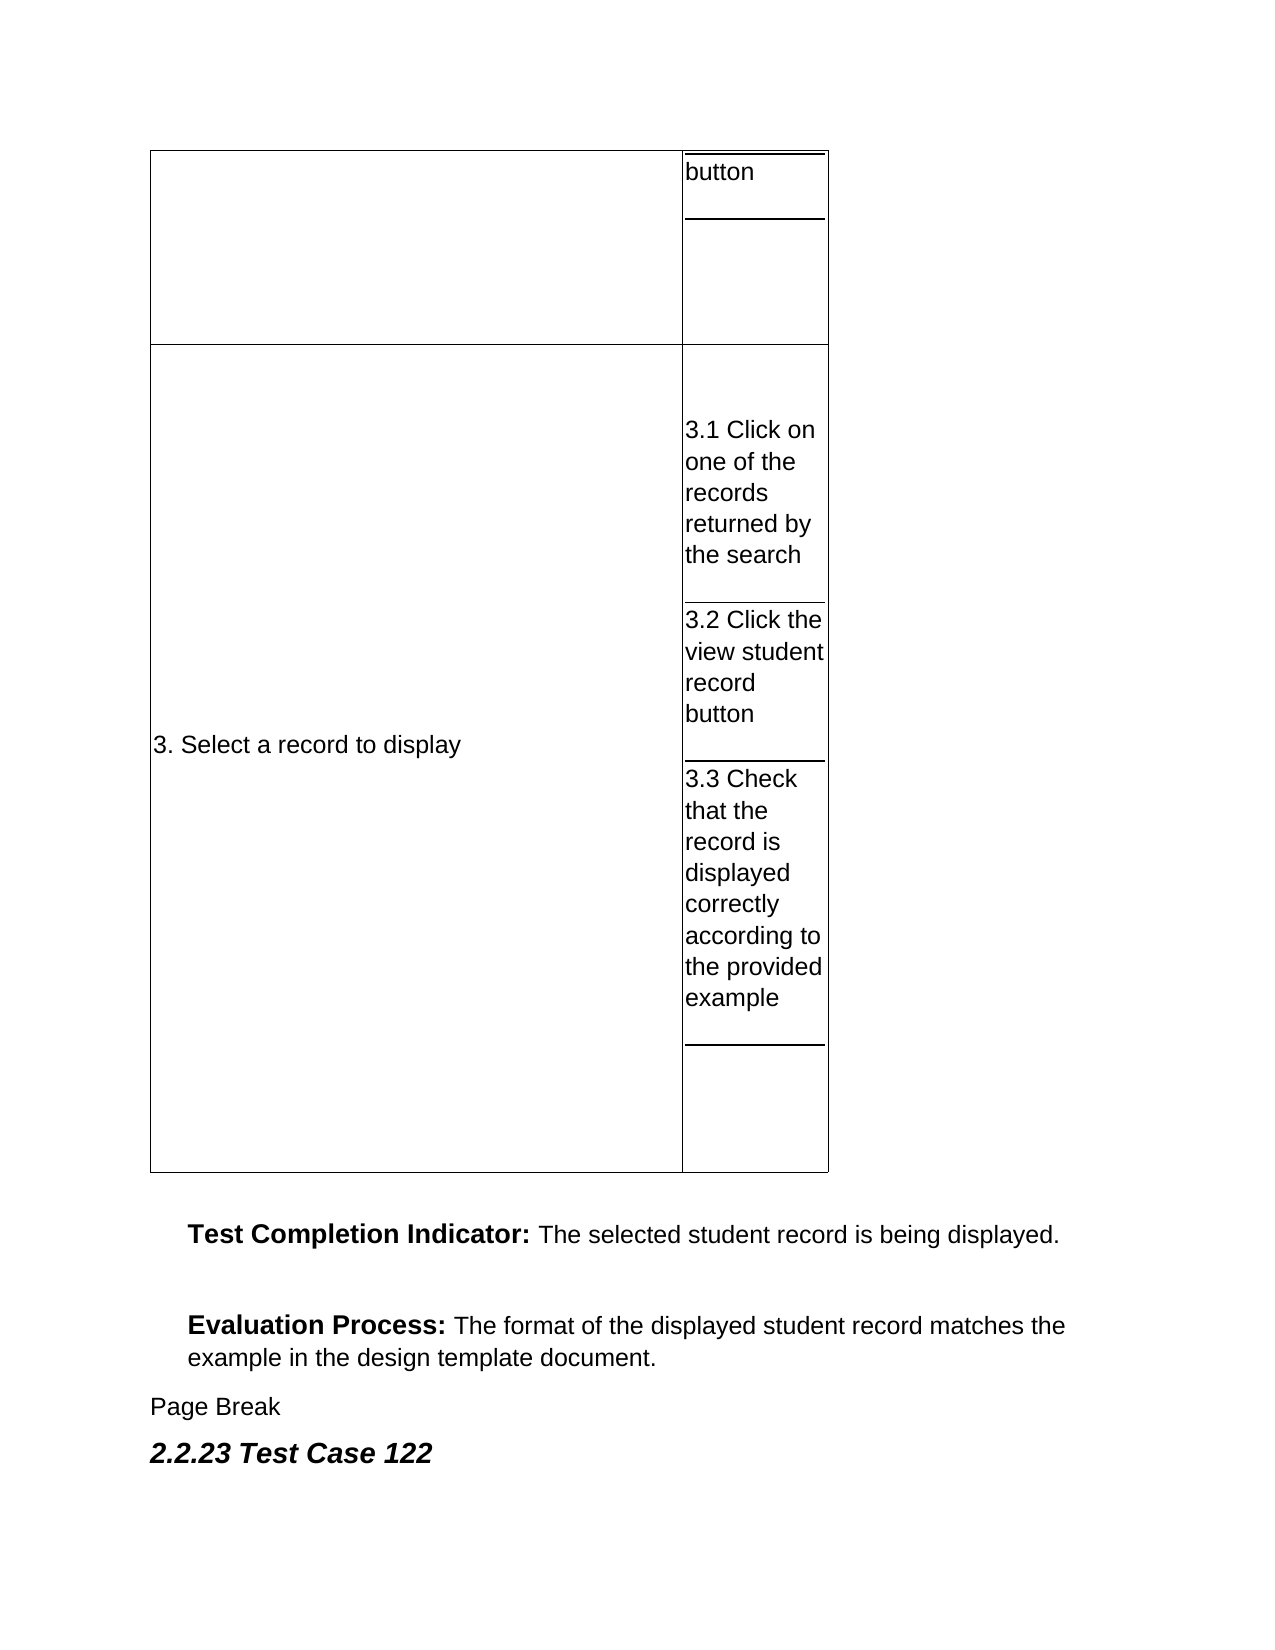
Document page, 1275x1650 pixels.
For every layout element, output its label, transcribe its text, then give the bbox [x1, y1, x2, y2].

table_header 3.1 Click on one of the records returned by the search [685, 413, 825, 601]
text Test Completion Indicator: The selected student record is being displayed. [187, 1218, 1125, 1249]
text Page Break [150, 1386, 1125, 1421]
table_cell [683, 345, 828, 1172]
text Evaluation Process: The format of the displayed student record matches the example in the design template document. [187, 1309, 1125, 1372]
table_cell 3. Select a record to display [151, 345, 682, 1172]
table_cell 3.3 Check that the record is displayed correctly according to the provided example [685, 762, 825, 1044]
table_cell button [685, 155, 825, 218]
text 2.2.23 Test Case 122 [150, 1435, 1125, 1470]
table_cell [685, 220, 825, 281]
table_cell 3.2 Click the view student record button [685, 603, 825, 760]
table_cell [685, 1046, 825, 1107]
table_cell [151, 151, 682, 344]
table_cell [683, 151, 828, 344]
